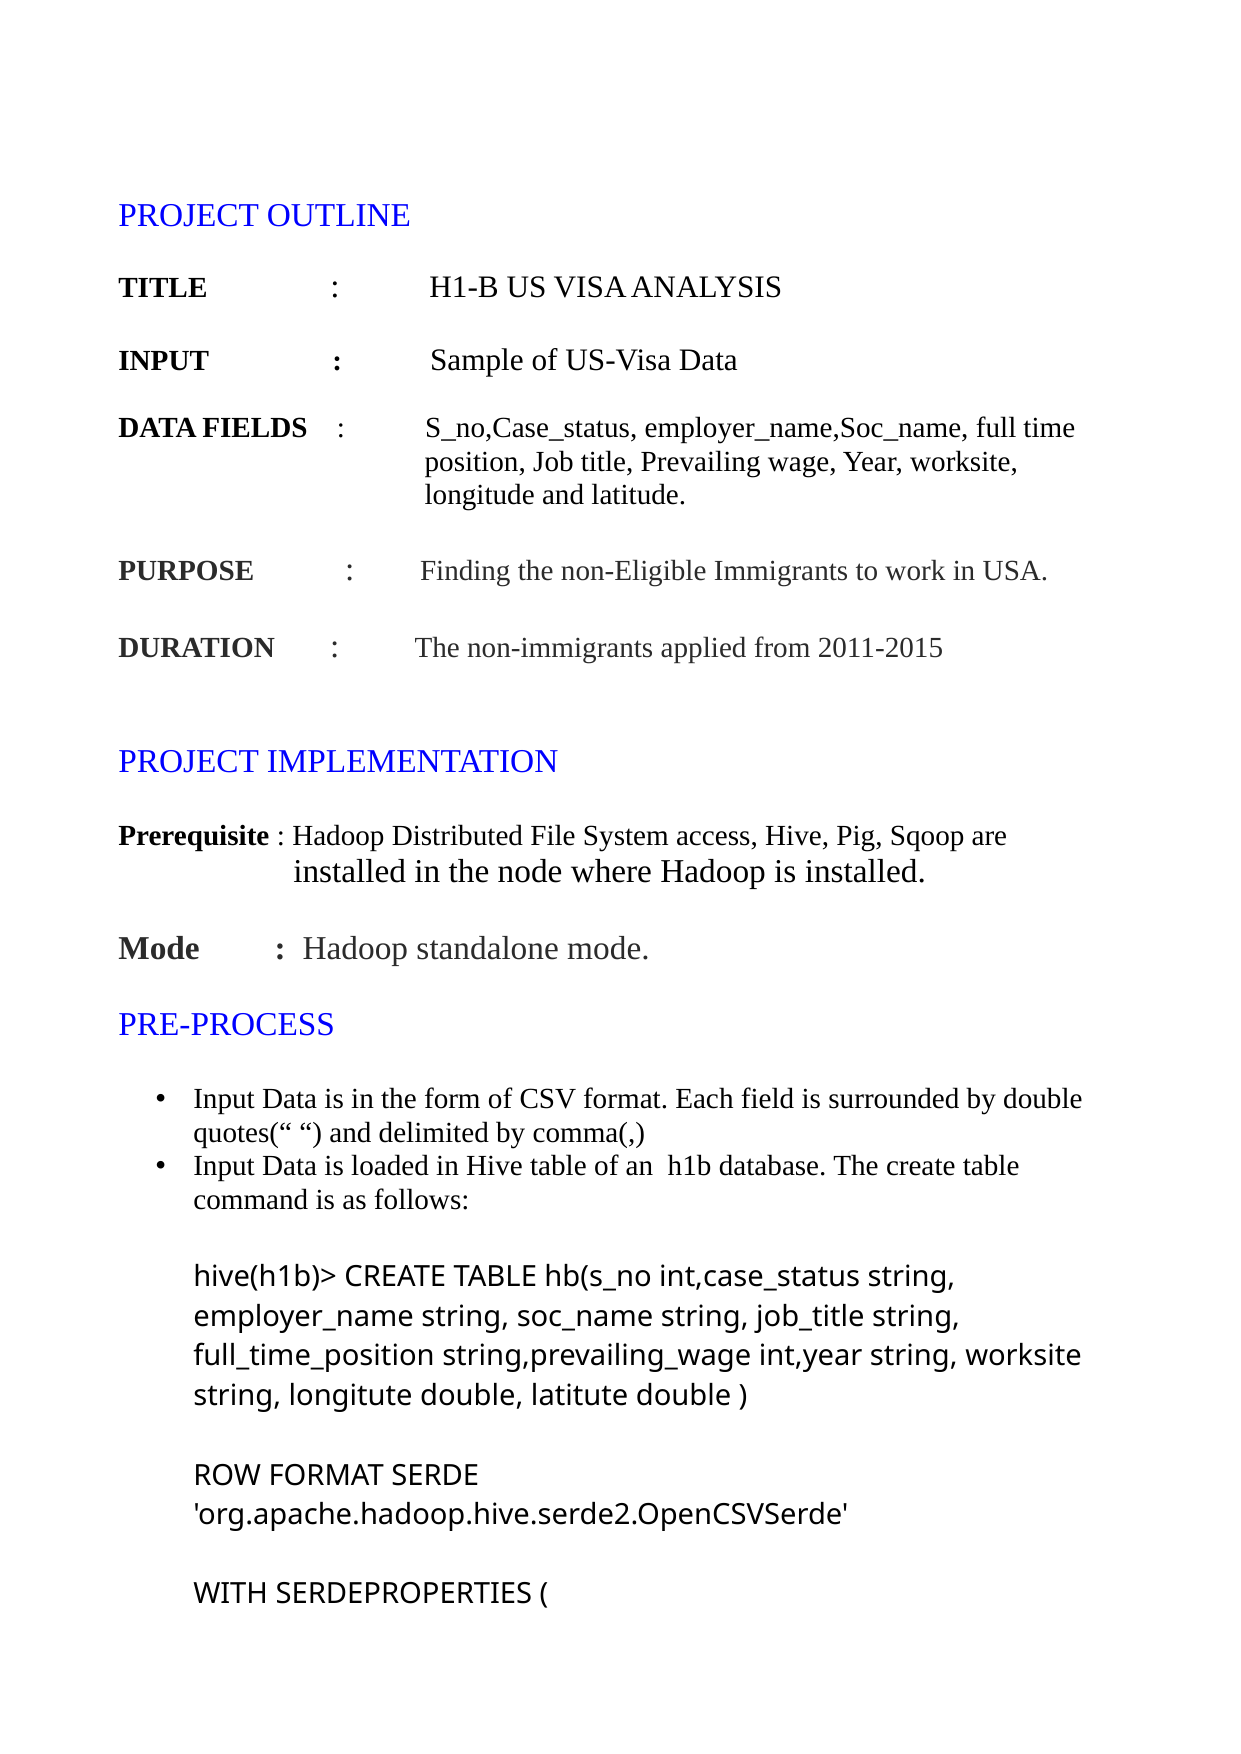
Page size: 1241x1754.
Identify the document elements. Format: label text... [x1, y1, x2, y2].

list WITH SERDEPROPERTIES ( [156, 1573, 1122, 1612]
text DATA FIELDS : S_no,Case_status, employer_name,Soc_name, full time [118, 410, 1122, 444]
text installed in the node where Hadoop is installed. [118, 851, 1122, 889]
text PURPOSE : Finding the non-Eligible Immigrants to work in USA. [118, 549, 1122, 588]
list ROW FORMAT SERDE 'org.apache.hadoop.hive.serde2.OpenCSVSerde' [156, 1454, 1122, 1533]
text Prerequisite : Hadoop Distributed File System access, Hive, Pig, Sqoop are [118, 818, 1122, 851]
text PRE-PROCESS [118, 1004, 1122, 1043]
text PROJECT IMPLEMENTATION [118, 741, 1122, 779]
text INPUT : Sample of US-Visa Data [118, 341, 1122, 377]
list hive(h1b)> CREATE TABLE hb(s_no int,case_status string, employer_name string, soc_name string, job_title string, full_time_position string,prevailing_wage int,year string, worksite string, longitute double, latitute double ) [156, 1255, 1122, 1414]
list Input Data is loaded in Hive table of an h1b database. The create table command is as follows: [156, 1148, 1122, 1216]
text longitude and latitude. [118, 477, 1122, 511]
text TITLE : H1-B US VISA ANALYSIS [118, 267, 1122, 305]
text DURATION : The non-immigrants applied from 2011-2015 [118, 626, 1122, 664]
list Input Data is in the form of CSV format. Each field is surrounded by double quotes(“ “) and delimited by comma(,) [156, 1081, 1122, 1148]
text Mode : Hadoop standalone mode. [118, 928, 1122, 966]
text position, Job title, Prevailing wage, Year, worksite, [118, 444, 1122, 477]
text PROJECT OUTLINE [118, 195, 1122, 233]
